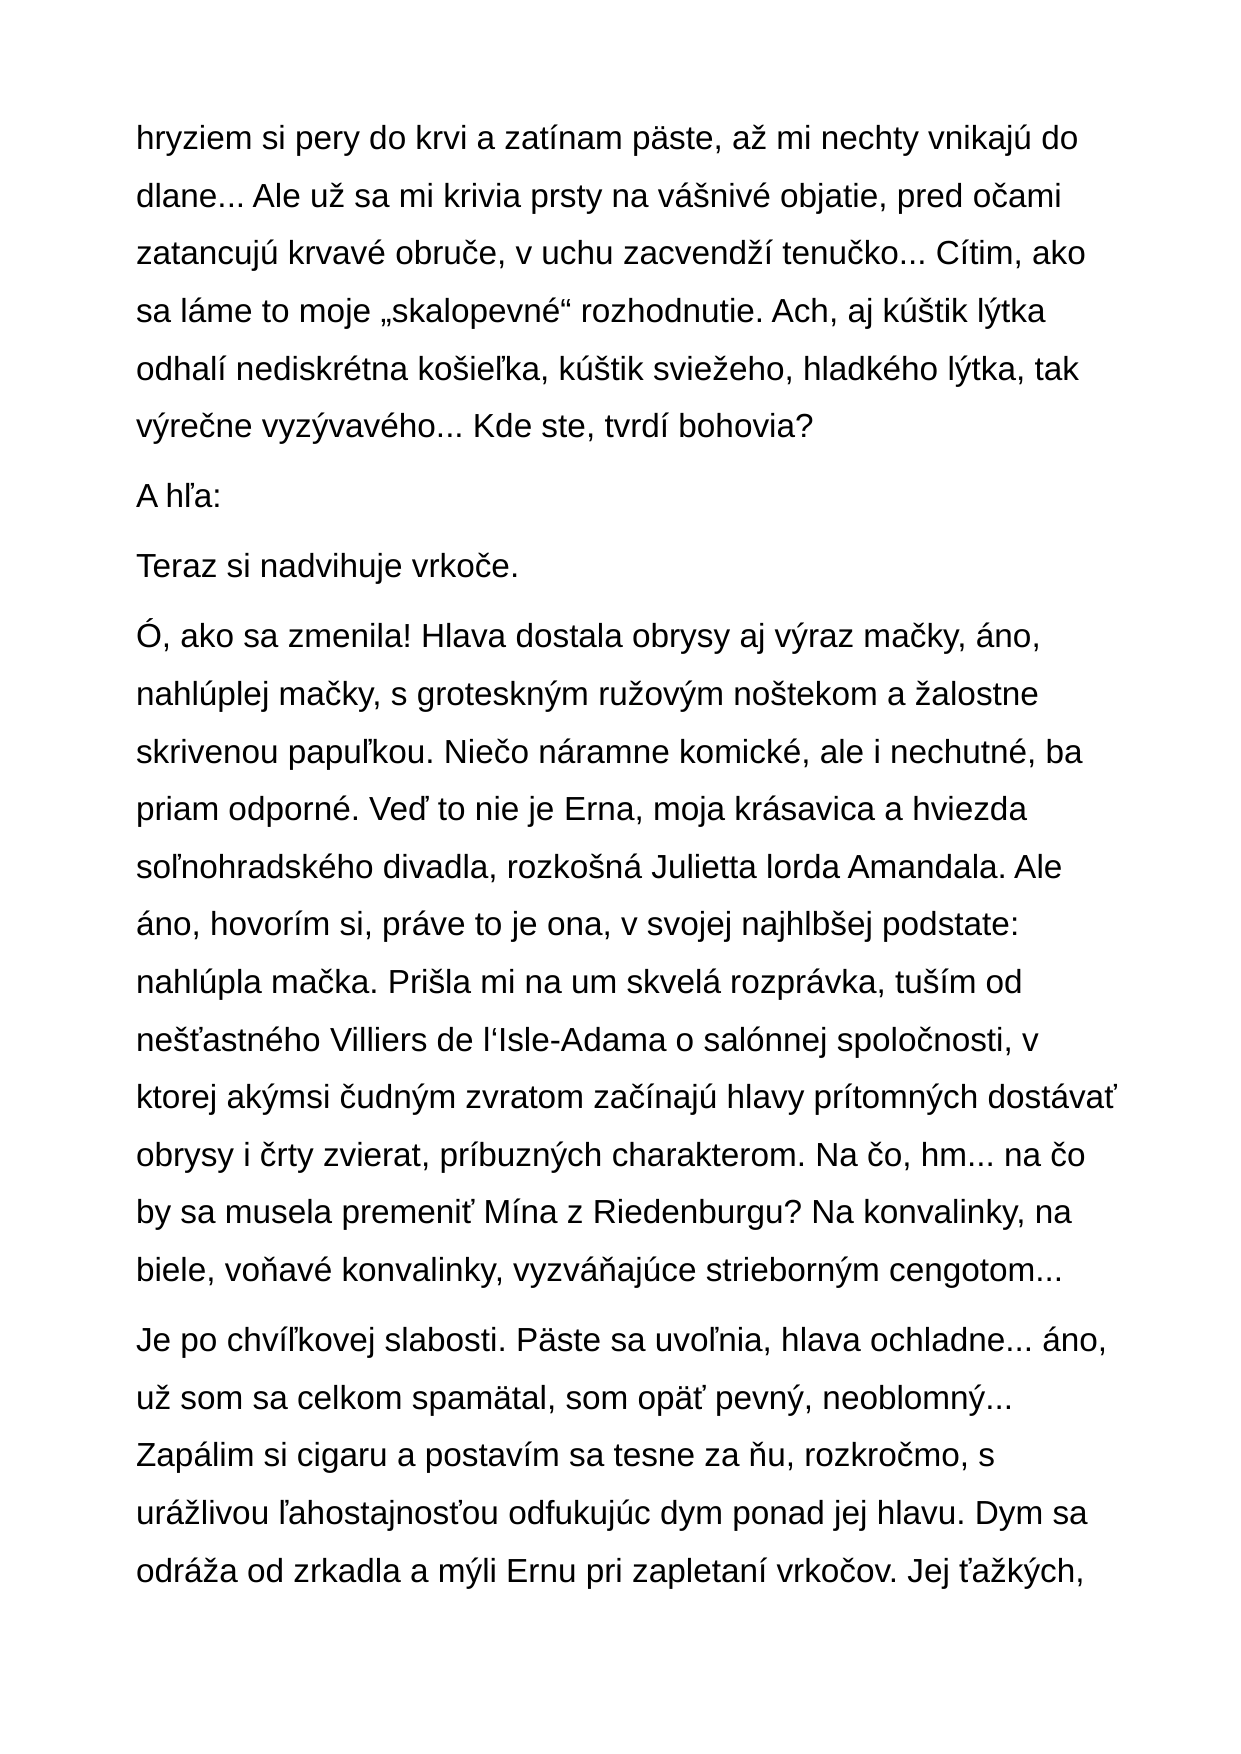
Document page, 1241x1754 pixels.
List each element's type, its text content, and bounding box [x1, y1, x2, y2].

text A hľa: [136, 476, 1122, 515]
text hryziem si pery do krvi a zatínam päste, až mi nechty vnikajú do dlane... Ale už sa mi krivia prsty na vášnivé objatie, pred očami zatancujú krvavé obruče, v uchu zacvendží tenučko... Cítim, ako sa láme to moje „skalopevné“ rozhodnutie. Ach, aj kúštik lýtka odhalí nediskrétna košieľka, kúštik sviežeho, hladkého lýtka, tak výrečne vyzývavého... Kde ste, tvrdí bohovia? [136, 118, 1122, 444]
text Ó, ako sa zmenila! Hlava dostala obrysy aj výraz mačky, áno, nahlúplej mačky, s groteskným ružovým noštekom a žalostne skrivenou papuľkou. Niečo náramne komické, ale i nechutné, ba priam odporné. Veď to nie je Erna, moja krásavica a hviezda soľnohradského divadla, rozkošná Julietta lorda Amandala. Ale áno, hovorím si, práve to je ona, v svojej najhlbšej podstate: nahlúpla mačka. Prišla mi na um skvelá rozprávka, tuším od nešťastného Villiers de l‘Isle-Adama o salónnej spoločnosti, v ktorej akýmsi čudným zvratom začínajú hlavy prítomných dostávať obrysy i črty zvierat, príbuzných charakterom. Na čo, hm... na čo by sa musela premeniť Mína z Riedenburgu? Na konvalinky, na biele, voňavé konvalinky, vyzváňajúce strieborným cengotom... [136, 616, 1122, 1288]
text Teraz si nadvihuje vrkoče. [136, 546, 1122, 585]
text Je po chvíľkovej slabosti. Päste sa uvoľnia, hlava ochladne... áno, už som sa celkom spamätal, som opäť pevný, neoblomný... Zapálim si cigaru a postavím sa tesne za ňu, rozkročmo, s urážlivou ľahostajnosťou odfukujúc dym ponad jej hlavu. Dym sa odráža od zrkadla a mýli Ernu pri zapletaní vrkočov. Jej ťažkých, [136, 1320, 1122, 1589]
